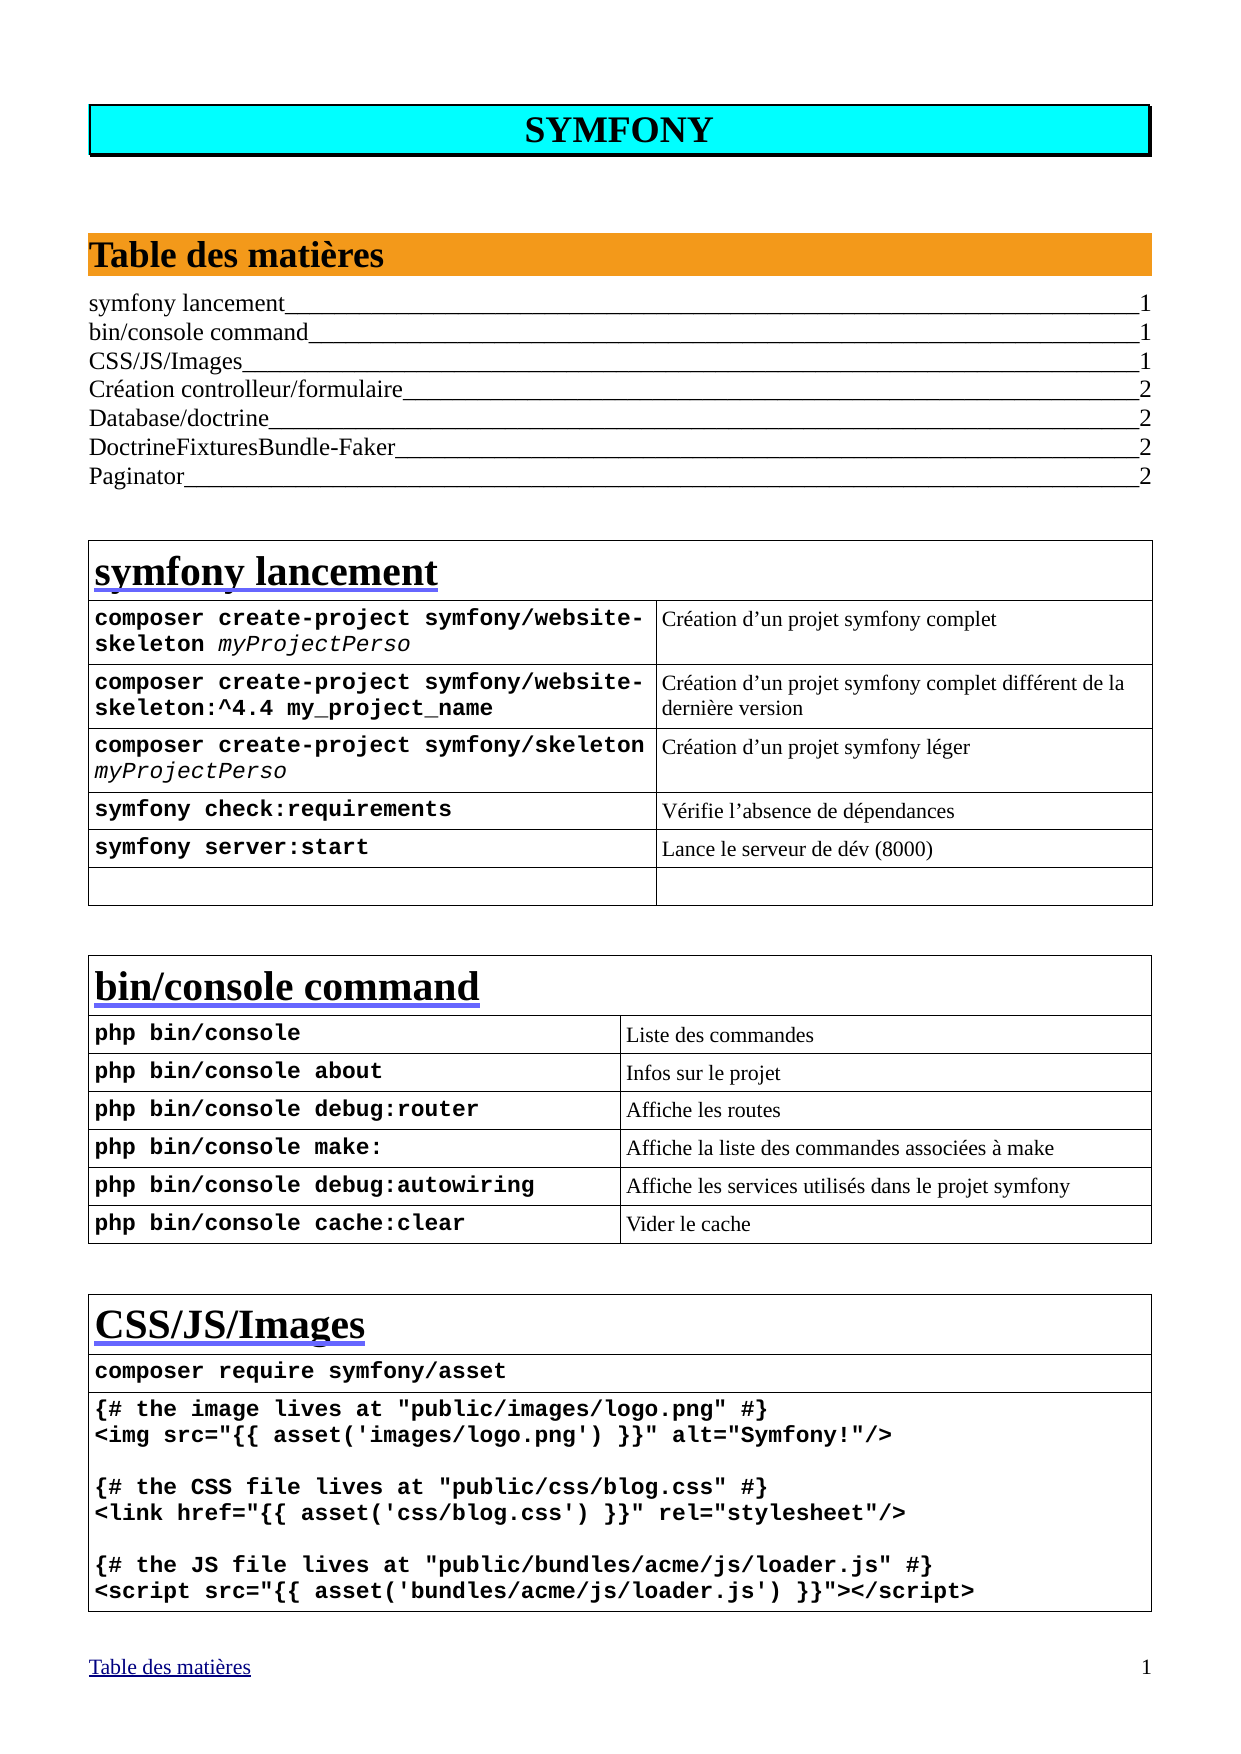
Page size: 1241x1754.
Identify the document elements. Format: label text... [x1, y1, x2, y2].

text CSS/JS/Images 1 [88, 346, 1152, 374]
text DoctrineFixturesBundle-Faker 2 [88, 432, 1152, 461]
table_cell [89, 868, 656, 904]
table_cell Affiche les services utilisés dans le projet symfony [621, 1168, 1151, 1205]
text SYMFONY [91, 106, 1148, 153]
table_cell Création d’un projet symfony léger [657, 729, 1152, 791]
table_cell composer create-project symfony/website-skeleton:^4.4 my_project_name [89, 665, 656, 728]
table_cell Vider le cache [621, 1206, 1151, 1243]
text bin/console command 1 [88, 317, 1152, 346]
table_header symfony lancement [89, 541, 1152, 600]
table_cell Création d’un projet symfony complet différent de la dernière version [657, 665, 1152, 728]
table_cell Vérifie l’absence de dépendances [657, 793, 1152, 829]
table_cell php bin/console make: [89, 1130, 620, 1167]
text Création controlleur/formulaire 2 [88, 374, 1152, 403]
table_header CSS/JS/Images [89, 1295, 1151, 1354]
text symfony lancement 1 [88, 288, 1152, 317]
table_cell php bin/console [89, 1016, 620, 1053]
table_cell php bin/console cache:clear [89, 1206, 620, 1243]
text Database/doctrine 2 [88, 403, 1152, 432]
table_cell {# the image lives at "public/images/logo.png" #} <img src="{{ asset('images/logo.png') }}" alt="Symfony!"/> {# the CSS file lives at "public/css/blog.css" #} <link href="{{ asset('css/blog.css') }}" rel="stylesheet"/> {# the JS file lives at "public/bundles/acme/js/loader.js" #} <script src="{{ asset('bundles/acme/js/loader.js') }}"></script> [89, 1393, 1151, 1611]
table_cell php bin/console debug:autowiring [89, 1168, 620, 1205]
table_cell composer create-project symfony/skeleton myProjectPerso [89, 729, 656, 791]
table_cell symfony server:start [89, 830, 656, 867]
table_cell Affiche la liste des commandes associées à make [621, 1130, 1151, 1167]
table_cell php bin/console debug:router [89, 1092, 620, 1129]
table_cell composer require symfony/asset [89, 1355, 1151, 1392]
table_cell composer create-project symfony/website-skeleton myProjectPerso [89, 601, 656, 664]
subtitle Table des matières [88, 233, 1152, 276]
table_cell Affiche les routes [621, 1092, 1151, 1129]
table_cell Création d’un projet symfony complet [657, 601, 1152, 664]
table_header bin/console command [89, 956, 1151, 1015]
text Paginator 2 [88, 461, 1152, 489]
table_cell Lance le serveur de dév (8000) [657, 830, 1152, 867]
table_cell symfony check:requirements [89, 793, 656, 829]
table_cell Liste des commandes [621, 1016, 1151, 1053]
table_cell php bin/console about [89, 1054, 620, 1091]
table_cell Infos sur le projet [621, 1054, 1151, 1091]
table_cell [657, 868, 1152, 904]
